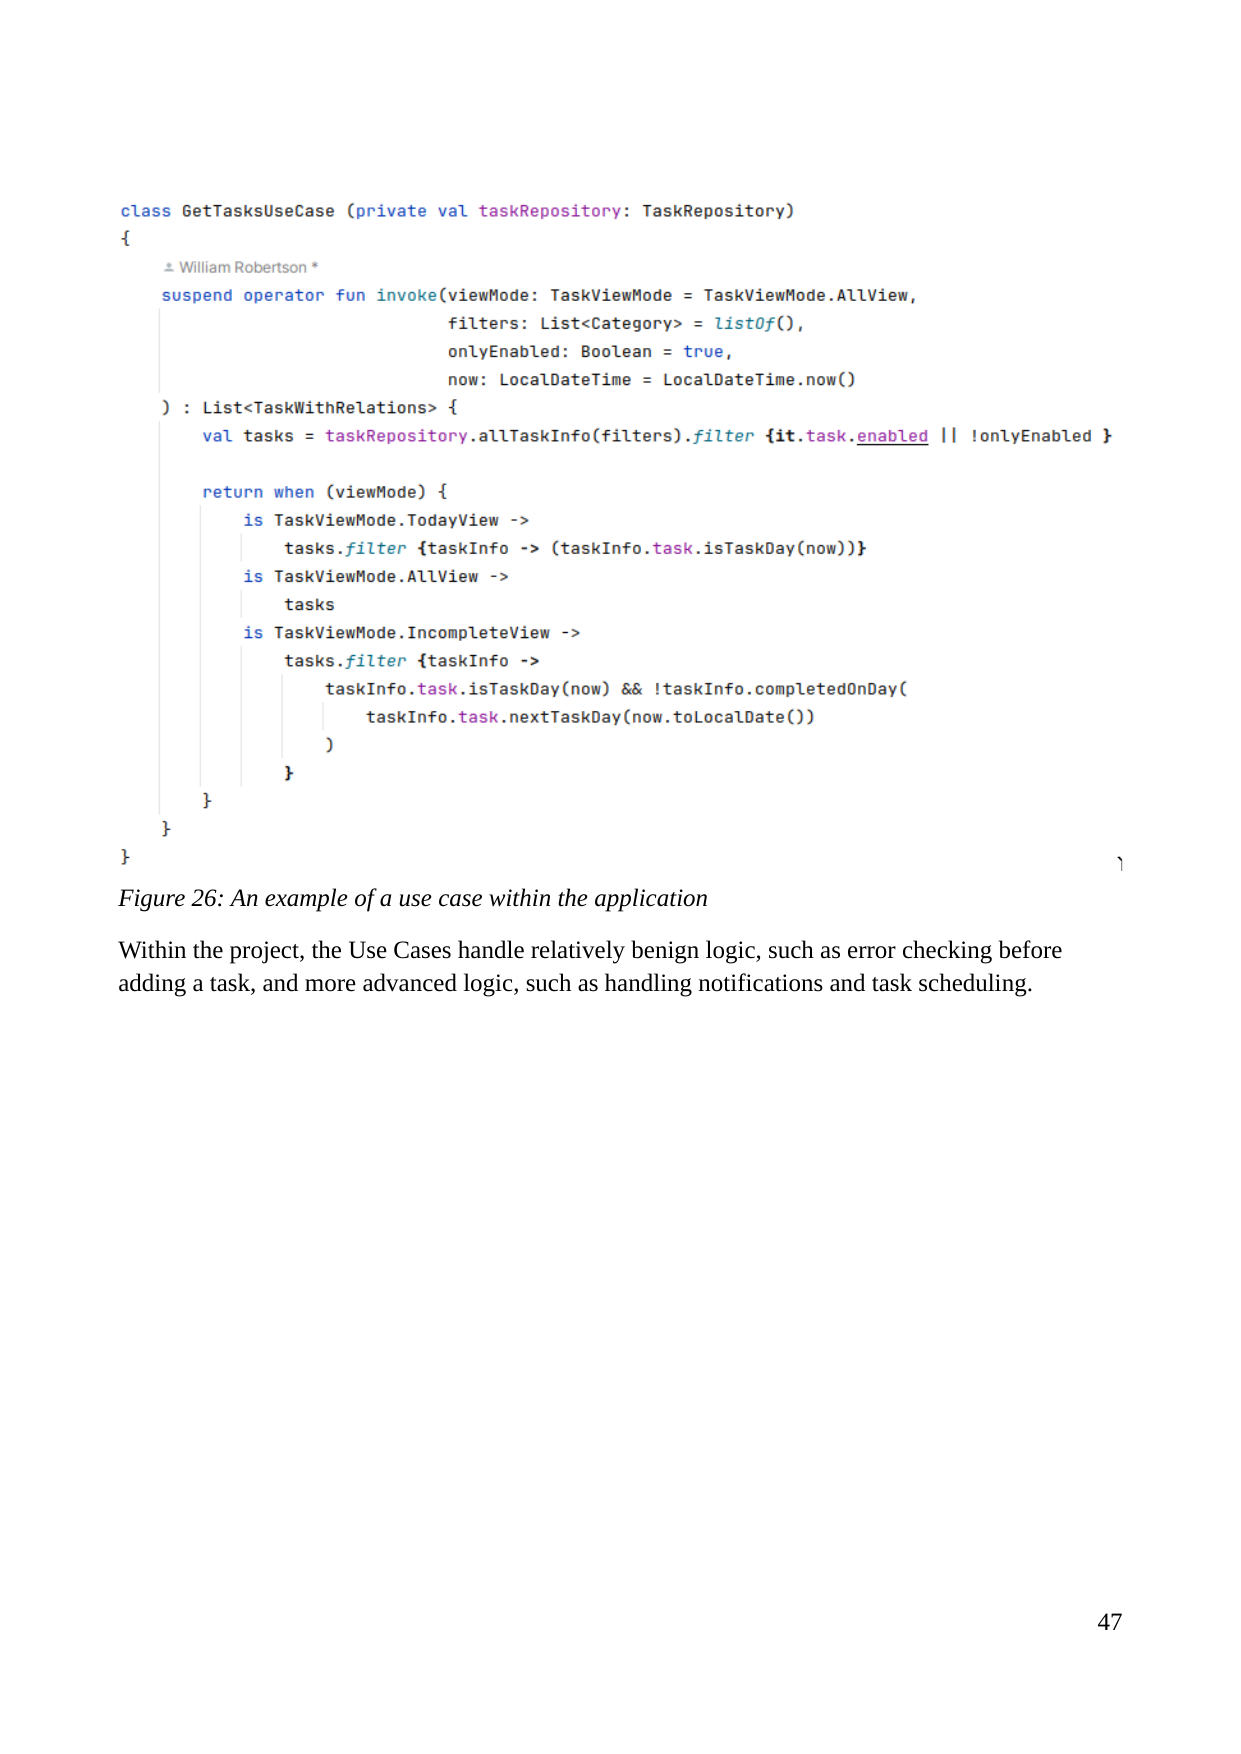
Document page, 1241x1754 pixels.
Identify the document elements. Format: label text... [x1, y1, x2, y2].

picture [118, 200, 1123, 871]
text Figure 26: An example of a use case within the application [118, 871, 1122, 912]
text Within the project, the Use Cases handle relatively benign logic, such as error checking before adding a task, and more advanced logic, such as handling notifications and task scheduling. [118, 912, 1122, 997]
